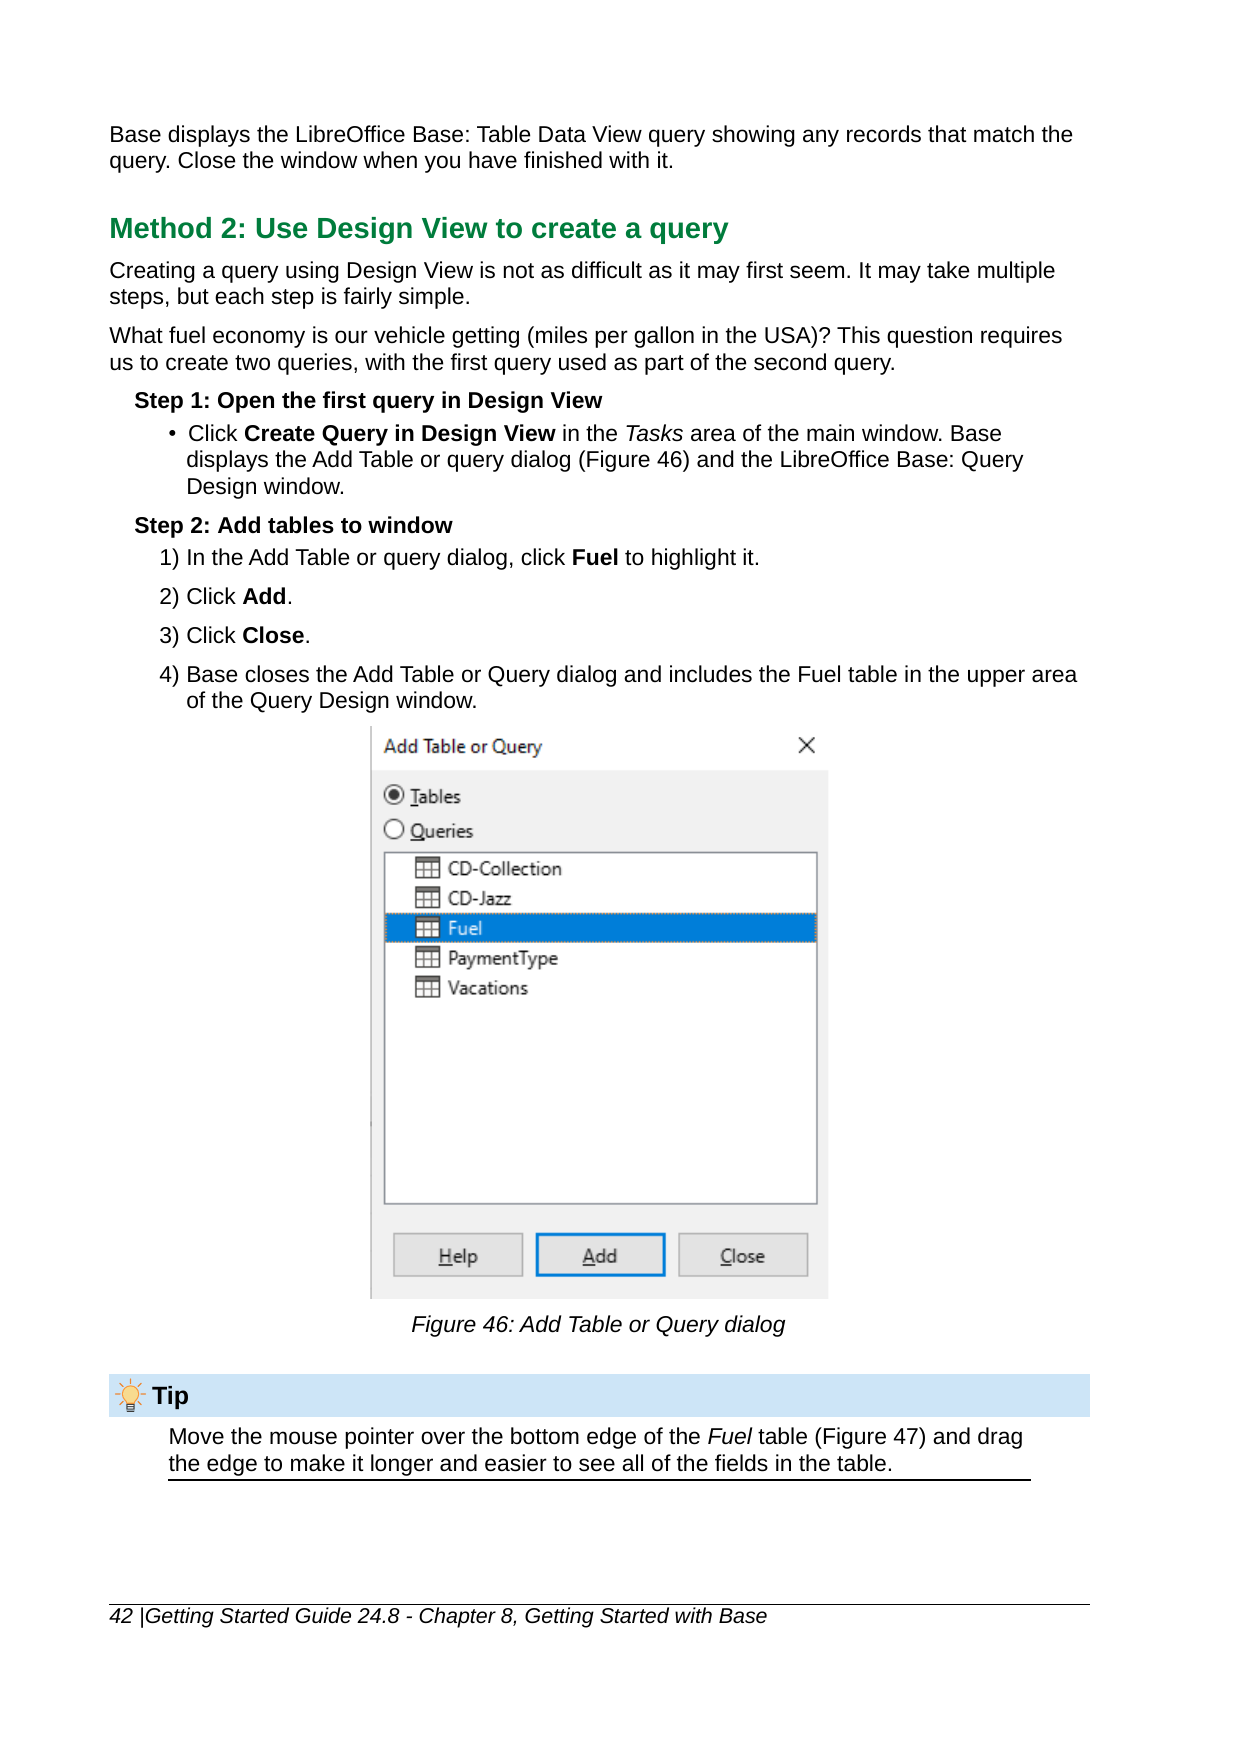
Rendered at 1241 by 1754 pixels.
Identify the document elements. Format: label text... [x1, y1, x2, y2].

subtitle Tip [109, 1374, 1090, 1417]
text What fuel economy is our vehicle getting (miles per gallon in the USA)? This question requires us to create two queries, with the first query used as part of the second query. [109, 322, 1090, 375]
text Step 2: Add tables to window [134, 512, 1090, 538]
list Click Create Query in Design View in the Tasks area of the main window. Base displays the Add Table or query dialog (Figure 46) and the LibreOffice Base: Query Design window. [168, 420, 1090, 499]
text Creating a query using Design View is not as difficult as it may first seem. It may take multiple steps, but each step is fairly simple. [109, 257, 1090, 310]
list Click Close. [186, 622, 1090, 648]
text Figure 46: Add Table or Query dialog [371, 1311, 828, 1337]
text Base displays the LibreOffice Base: Table Data View query showing any records that match the query. Close the window when you have finished with it. [109, 121, 1090, 174]
text Step 1: Open the first query in Design View [134, 387, 1090, 414]
list In the Add Table or query dialog, click Fuel to highlight it. [186, 544, 1090, 571]
picture [370, 726, 829, 1299]
text Move the mouse pointer over the bottom edge of the Fuel table (Figure 47) and drag the edge to make it longer and easier to see all of the fields in the table. [168, 1423, 1031, 1479]
subtitle Method 2: Use Design View to create a query [109, 211, 1090, 244]
list Base closes the Add Table or Query dialog and includes the Fuel table in the upper area of the Query Design window. [186, 661, 1090, 713]
list Click Add. [186, 583, 1090, 609]
